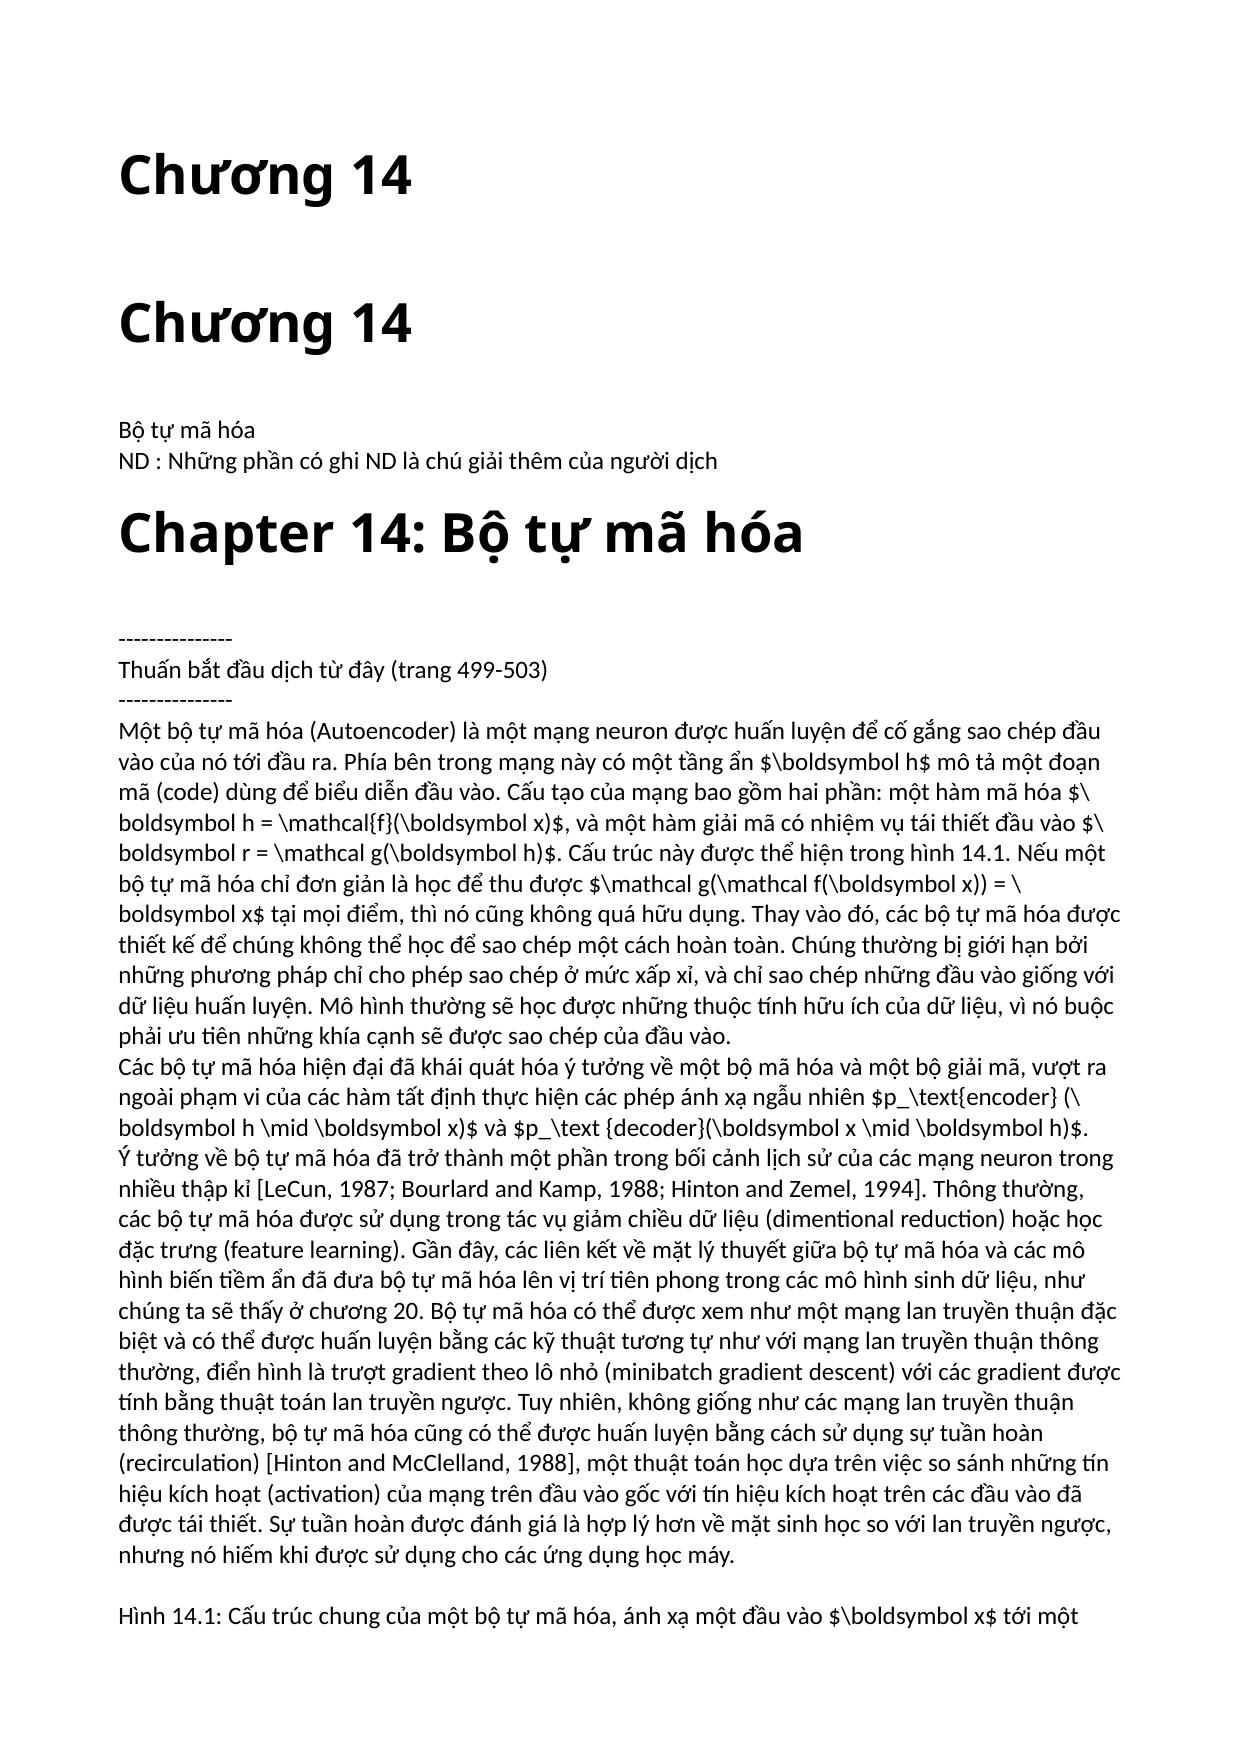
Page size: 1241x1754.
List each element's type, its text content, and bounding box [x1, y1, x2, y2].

text Thuấn bắt đầu dịch từ đây (trang 499-503) [118, 654, 1122, 684]
subtitle Chương 14 [118, 285, 1122, 359]
text ND : Những phần có ghi ND là chú giải thêm của người dịch [118, 445, 1122, 475]
text Các bộ tự mã hóa hiện đại đã khái quát hóa ý tưởng về một bộ mã hóa và một bộ giải mã, vượt ra ngoài phạm vi của các hàm tất định thực hiện các phép ánh xạ ngẫu nhiên $p_\text{encoder} (\boldsymbol h \mid \boldsymbol x)$ và $p_\text {decoder}(\boldsymbol x \mid \boldsymbol h)$. [118, 1051, 1122, 1142]
text Bộ tự mã hóa [118, 414, 1122, 445]
text Hình 14.1: Cấu trúc chung của một bộ tự mã hóa, ánh xạ một đầu vào $\boldsymbol x$ tới một [118, 1600, 1122, 1631]
text --------------- [118, 684, 1122, 715]
subtitle Chapter 14: Bộ tự mã hóa [118, 494, 1122, 568]
text --------------- [118, 623, 1122, 654]
text Ý tưởng về bộ tự mã hóa đã trở thành một phần trong bối cảnh lịch sử của các mạng neuron trong nhiều thập kỉ [LeCun, 1987; Bourlard and Kamp, 1988; Hinton and Zemel, 1994]. Thông thường, các bộ tự mã hóa được sử dụng trong tác vụ giảm chiều dữ liệu (dimentional reduction) hoặc học đặc trưng (feature learning). Gần đây, các liên kết về mặt lý thuyết giữa bộ tự mã hóa và các mô hình biến tiềm ẩn đã đưa bộ tự mã hóa lên vị trí tiên phong trong các mô hình sinh dữ liệu, như chúng ta sẽ thấy ở chương 20. Bộ tự mã hóa có thể được xem như một mạng lan truyền thuận đặc biệt và có thể được huấn luyện bằng các kỹ thuật tương tự như với mạng lan truyền thuận thông thường, điển hình là trượt gradient theo lô nhỏ (minibatch gradient descent) với các gradient được tính bằng thuật toán lan truyền ngược. Tuy nhiên, không giống như các mạng lan truyền thuận thông thường, bộ tự mã hóa cũng có thể được huấn luyện bằng cách sử dụng sự tuần hoàn (recirculation) [Hinton and McClelland, 1988], một thuật toán học dựa trên việc so sánh những tín hiệu kích hoạt (activation) của mạng trên đầu vào gốc với tín hiệu kích hoạt trên các đầu vào đã được tái thiết. Sự tuần hoàn được đánh giá là hợp lý hơn về mặt sinh học so với lan truyền ngược, nhưng nó hiếm khi được sử dụng cho các ứng dụng học máy. [118, 1142, 1122, 1570]
text Một bộ tự mã hóa (Autoencoder) là một mạng neuron được huấn luyện để cố gắng sao chép đầu vào của nó tới đầu ra. Phía bên trong mạng này có một tầng ẩn $\boldsymbol h$ mô tả một đoạn mã (code) dùng để biểu diễn đầu vào. Cấu tạo của mạng bao gồm hai phần: một hàm mã hóa $\boldsymbol h = \mathcal{f}(\boldsymbol x)$, và một hàm giải mã có nhiệm vụ tái thiết đầu vào $\boldsymbol r = \mathcal g(\boldsymbol h)$. Cấu trúc này được thể hiện trong hình 14.1. Nếu một bộ tự mã hóa chỉ đơn giản là học để thu được $\mathcal g(\mathcal f(\boldsymbol x)) = \boldsymbol x$ tại mọi điểm, thì nó cũng không quá hữu dụng. Thay vào đó, các bộ tự mã hóa được thiết kế để chúng không thể học để sao chép một cách hoàn toàn. Chúng thường bị giới hạn bởi những phương pháp chỉ cho phép sao chép ở mức xấp xỉ, và chỉ sao chép những đầu vào giống với dữ liệu huấn luyện. Mô hình thường sẽ học được những thuộc tính hữu ích của dữ liệu, vì nó buộc phải ưu tiên những khía cạnh sẽ được sao chép của đầu vào. [118, 715, 1122, 1051]
subtitle Chương 14 [118, 137, 1122, 211]
